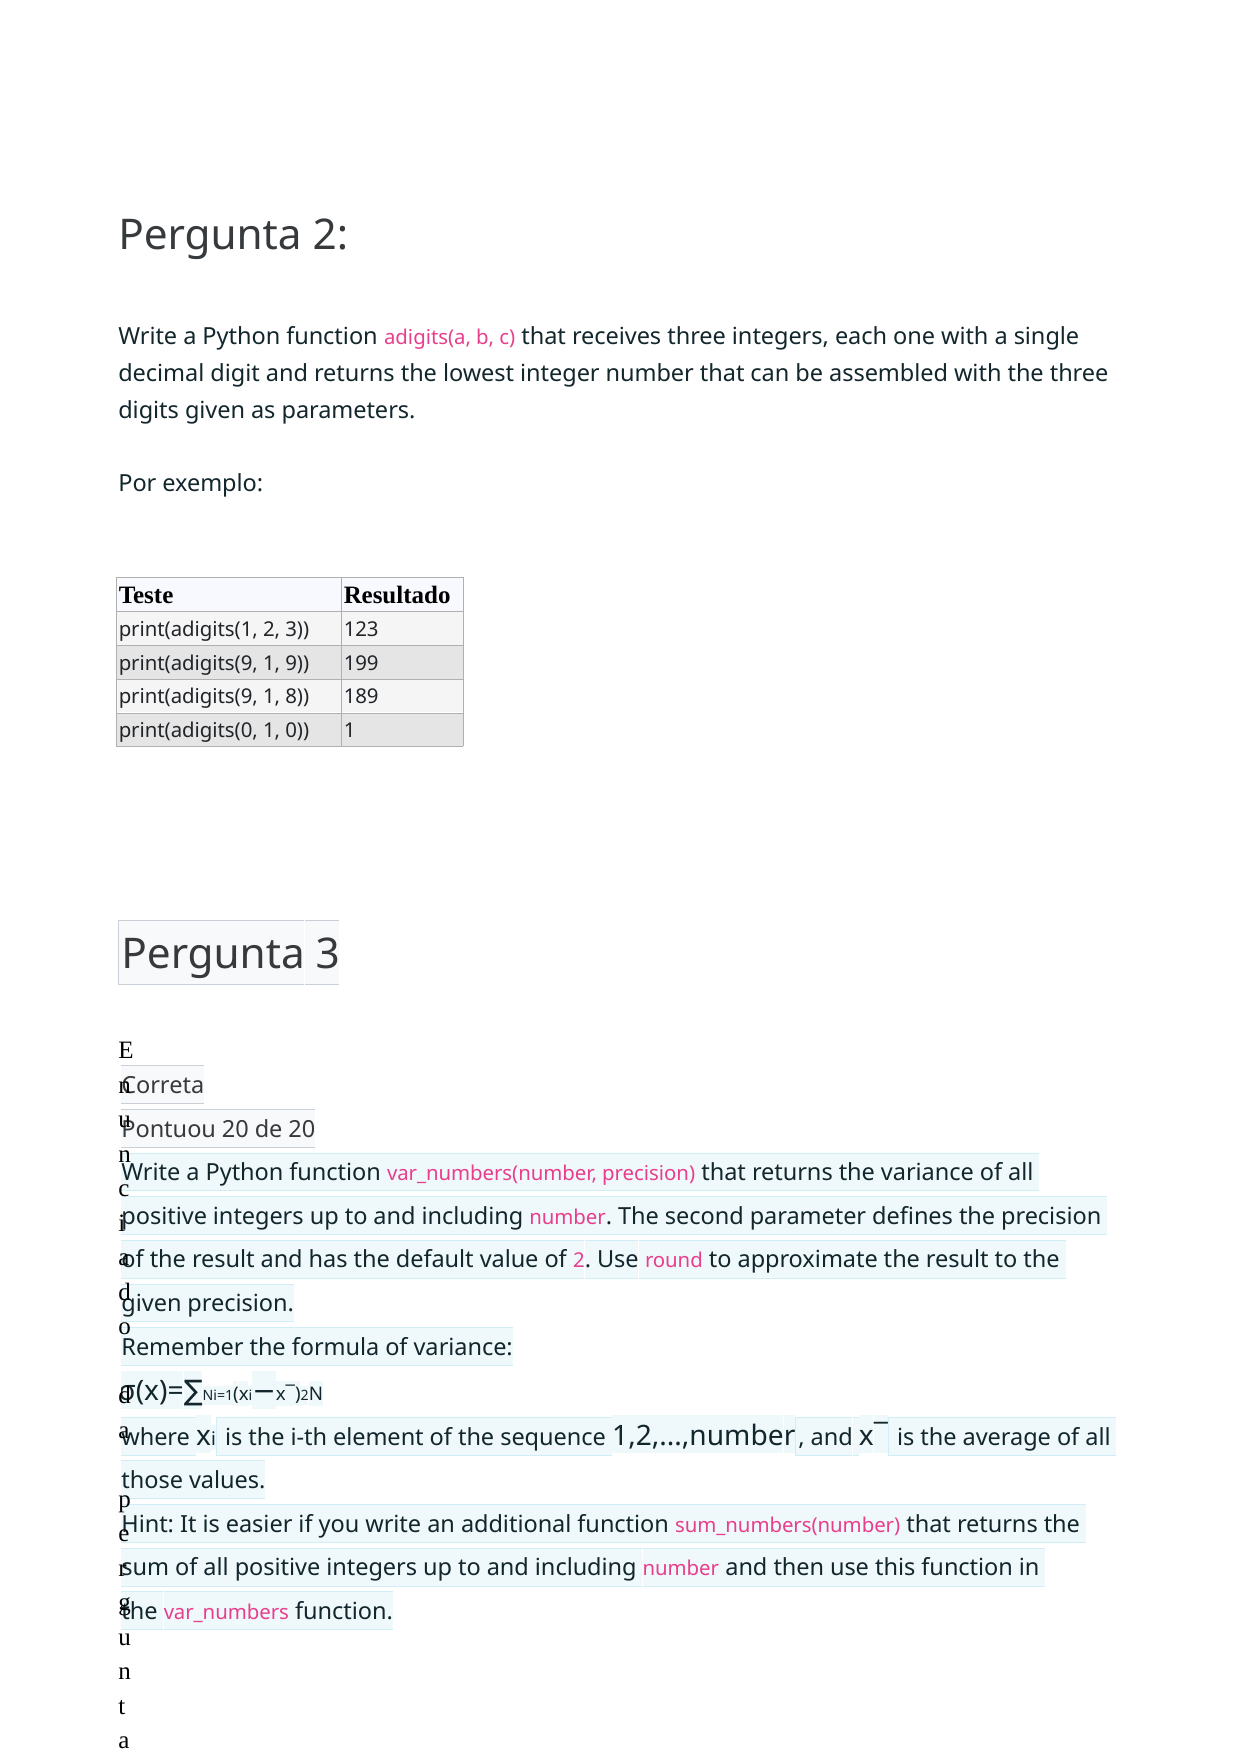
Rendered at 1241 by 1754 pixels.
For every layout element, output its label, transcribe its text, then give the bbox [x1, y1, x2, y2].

table_header Resultado [342, 578, 463, 611]
text Remember the formula of variance: [121, 1327, 1122, 1365]
text Hint: It is easier if you write an additional function sum_numbers(number) that returns the sum of all positive integers up to and including number and then use this function in the var_numbers function. [121, 1504, 1122, 1629]
table_cell 189 [342, 680, 463, 712]
table_cell 1 [342, 714, 463, 746]
table_cell 199 [342, 646, 463, 679]
table_header Teste [117, 578, 341, 611]
text Pontuou 20 de 20 [121, 1109, 1091, 1147]
text where xi is the i-th element of the sequence 1,2,...,number, and x¯ is the average of all those values. [121, 1415, 1122, 1498]
table_cell print(adigits(9, 1, 8)) [117, 680, 341, 712]
text Por exemplo: [118, 466, 1122, 498]
table_cell 123 [342, 612, 463, 645]
table_cell print(adigits(9, 1, 9)) [117, 646, 341, 679]
text Write a Python function var_numbers(number, precision) that returns the variance of all positive integers up to and including number. The second parameter defines the precision of the result and has the default value of 2. Use round to approximate the result to the given precision. [121, 1152, 1122, 1321]
table_cell print(adigits(0, 1, 0)) [117, 714, 341, 746]
text Pergunta 3 [119, 920, 1122, 984]
text Pergunta 2: [118, 204, 1122, 262]
table_cell print(adigits(1, 2, 3)) [117, 612, 341, 645]
text Write a Python function adigits(a, b, c) that receives three integers, each one with a single decimal digit and returns the lowest integer number that can be assembled with the three digits given as parameters. [118, 319, 1122, 425]
text Correta [121, 1065, 1091, 1103]
text σ(x)=∑Ni=1(xi−x¯)2N [121, 1371, 1122, 1409]
